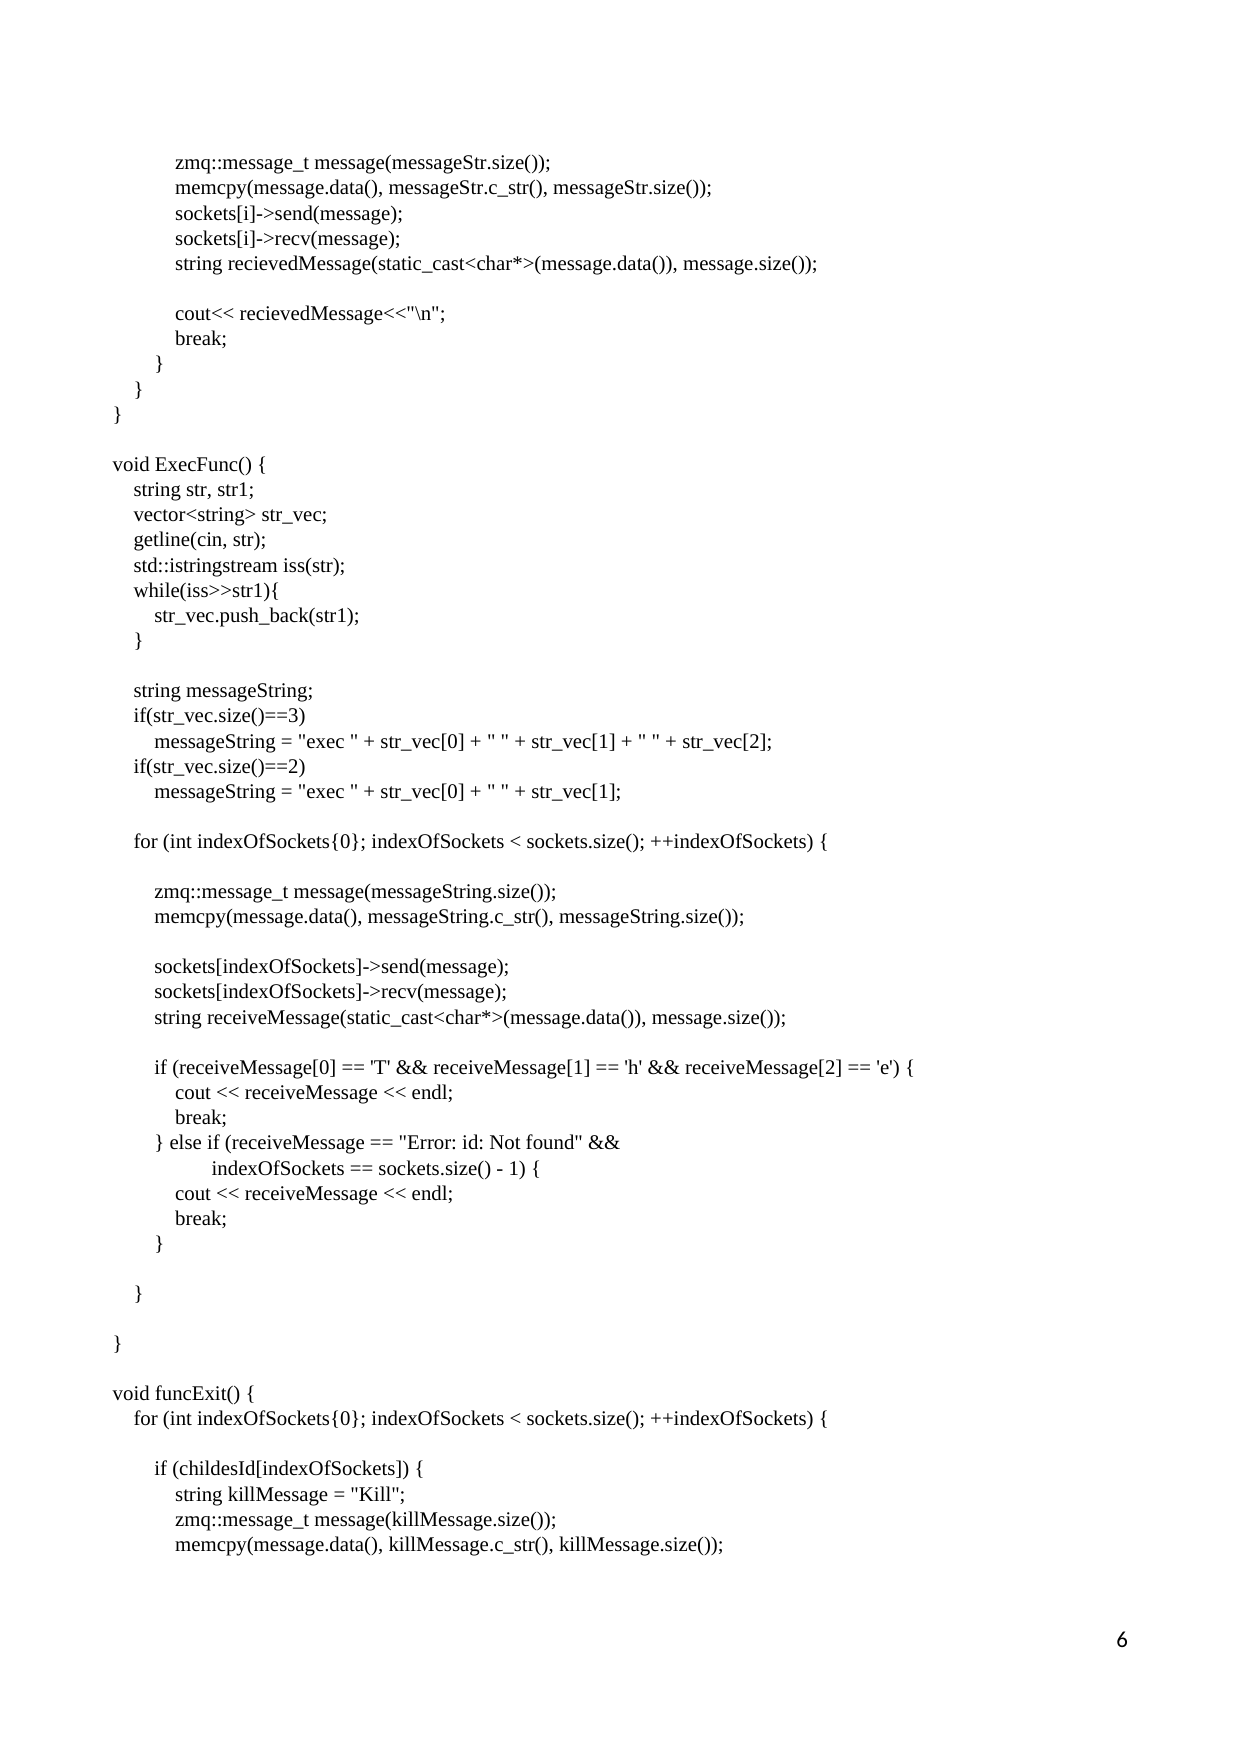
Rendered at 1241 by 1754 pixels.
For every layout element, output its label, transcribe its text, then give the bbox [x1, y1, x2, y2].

text cout << receiveMessage << endl; [112, 1080, 1128, 1104]
text std::istringstream iss(str); [112, 552, 1128, 577]
text memcpy(message.data(), messageString.c_str(), messageString.size()); [112, 904, 1128, 928]
text messageString = "exec " + str_vec[0] + " " + str_vec[1] + " " + str_vec[2]; [112, 728, 1128, 753]
text void ExecFunc() { [112, 452, 1128, 476]
text sockets[indexOfSockets]->send(message); [112, 954, 1128, 978]
text } [112, 1281, 1128, 1305]
text if (childesId[indexOfSockets]) { [112, 1456, 1128, 1480]
text if(str_vec.size()==2) [112, 754, 1128, 778]
text string messageString; [112, 678, 1128, 702]
text zmq::message_t message(messageString.size()); [112, 879, 1128, 903]
text zmq::message_t message(messageStr.size()); [112, 150, 1128, 174]
text cout << receiveMessage << endl; [112, 1181, 1128, 1205]
text } else if (receiveMessage == "Error: id: Not found" && [112, 1130, 1128, 1154]
text for (int indexOfSockets{0}; indexOfSockets < sockets.size(); ++indexOfSockets) { [112, 829, 1128, 853]
text void funcExit() { [112, 1381, 1128, 1405]
text } [112, 402, 1128, 426]
text break; [112, 326, 1128, 350]
text sockets[i]->send(message); [112, 200, 1128, 224]
text } [112, 1331, 1128, 1355]
text string killMessage = "Kill"; [112, 1481, 1128, 1506]
text vector<string> str_vec; [112, 502, 1128, 526]
text string recievedMessage(static_cast<char*>(message.data()), message.size()); [112, 251, 1128, 275]
text } [112, 351, 1128, 375]
text zmq::message_t message(killMessage.size()); [112, 1507, 1128, 1531]
text string str, str1; [112, 477, 1128, 501]
text sockets[indexOfSockets]->recv(message); [112, 979, 1128, 1003]
text getline(cin, str); [112, 527, 1128, 551]
text for (int indexOfSockets{0}; indexOfSockets < sockets.size(); ++indexOfSockets) { [112, 1406, 1128, 1430]
text if(str_vec.size()==3) [112, 703, 1128, 727]
text } [112, 628, 1128, 652]
text while(iss>>str1){ [112, 578, 1128, 602]
text string receiveMessage(static_cast<char*>(message.data()), message.size()); [112, 1004, 1128, 1029]
text break; [112, 1105, 1128, 1129]
text if (receiveMessage[0] == 'T' && receiveMessage[1] == 'h' && receiveMessage[2] == 'e') { [112, 1054, 1128, 1079]
text messageString = "exec " + str_vec[0] + " " + str_vec[1]; [112, 779, 1128, 803]
text } [112, 1231, 1128, 1255]
text break; [112, 1206, 1128, 1230]
text indexOfSockets == sockets.size() - 1) { [112, 1155, 1128, 1179]
text } [112, 376, 1128, 401]
text cout<< recievedMessage<<"\n"; [112, 301, 1128, 325]
text memcpy(message.data(), messageStr.c_str(), messageStr.size()); [112, 175, 1128, 199]
text str_vec.push_back(str1); [112, 603, 1128, 627]
text sockets[i]->recv(message); [112, 226, 1128, 250]
text memcpy(message.data(), killMessage.c_str(), killMessage.size()); [112, 1532, 1128, 1556]
